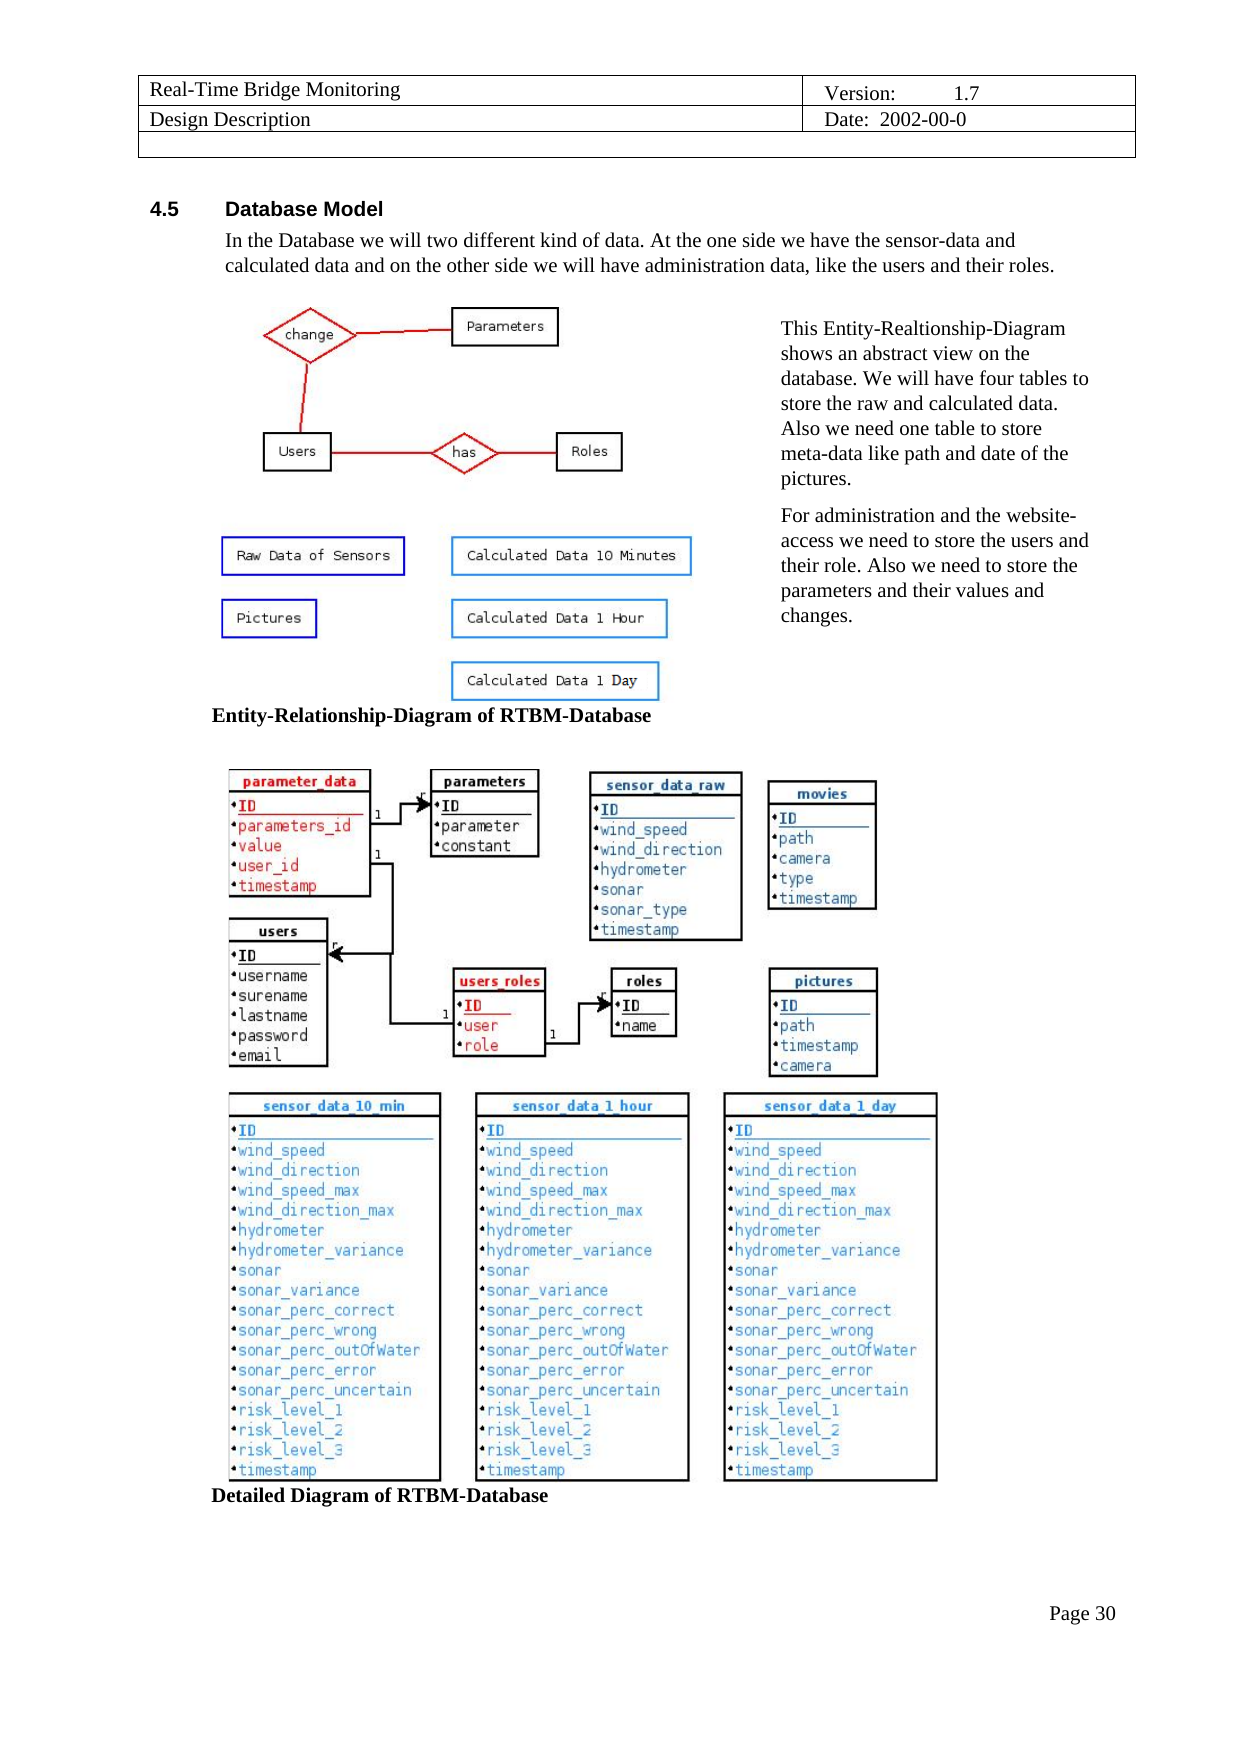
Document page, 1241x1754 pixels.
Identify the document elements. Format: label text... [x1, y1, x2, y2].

text In the Database we will two different kind of data. At the one side we have the sensor-data and calculated data and on the other side we will have administration data, like the users and their roles. [225, 227, 1090, 277]
text Entity-Relationship-Diagram of RTBM-Database [212, 297, 706, 727]
text Detailed Diagram of RTBM-Database [211, 769, 935, 1507]
subtitle Database Model [150, 196, 1090, 221]
picture [221, 307, 694, 703]
picture [228, 769, 938, 1483]
text This Entity-Realtionship-Diagram shows an abstract view on the database. We will have four tables to store the raw and calculated data. Also we need one table to store meta-data like path and date of the pictures. [706, 314, 1090, 489]
text For administration and the website-access we need to store the users and their role. Also we need to store the parameters and their values and changes. [706, 502, 1090, 627]
